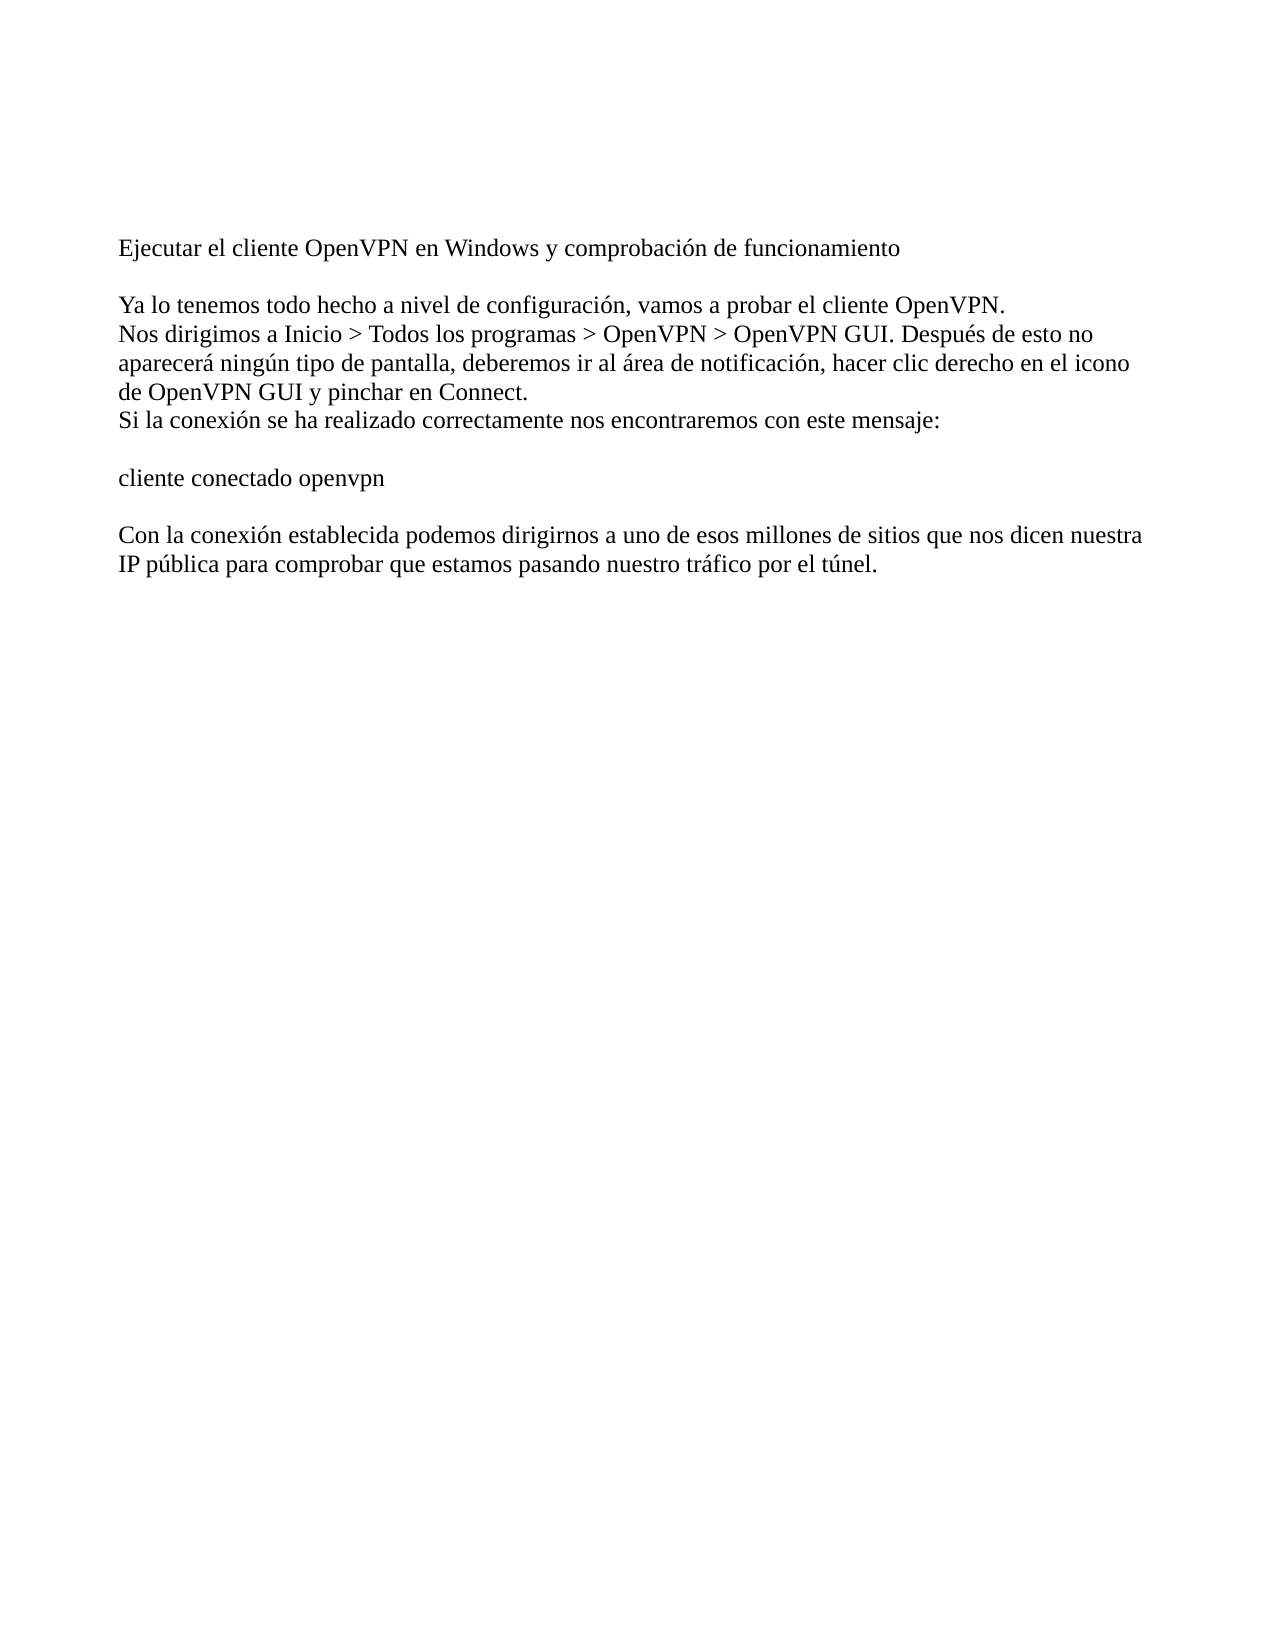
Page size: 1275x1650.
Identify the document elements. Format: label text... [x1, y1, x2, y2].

text Ejecutar el cliente OpenVPN en Windows y comprobación de funcionamiento [118, 233, 1157, 262]
text Ya lo tenemos todo hecho a nivel de configuración, vamos a probar el cliente OpenVPN. [118, 291, 1157, 319]
text Si la conexión se ha realizado correctamente nos encontraremos con este mensaje: [118, 406, 1157, 434]
text Con la conexión establecida podemos dirigirnos a uno de esos millones de sitios que nos dicen nuestra IP pública para comprobar que estamos pasando nuestro tráfico por el túnel. [118, 521, 1157, 578]
text cliente conectado openvpn [118, 463, 1157, 492]
text Nos dirigimos a Inicio > Todos los programas > OpenVPN > OpenVPN GUI. Después de esto no aparecerá ningún tipo de pantalla, deberemos ir al área de notificación, hacer clic derecho en el icono de OpenVPN GUI y pinchar en Connect. [118, 319, 1157, 406]
